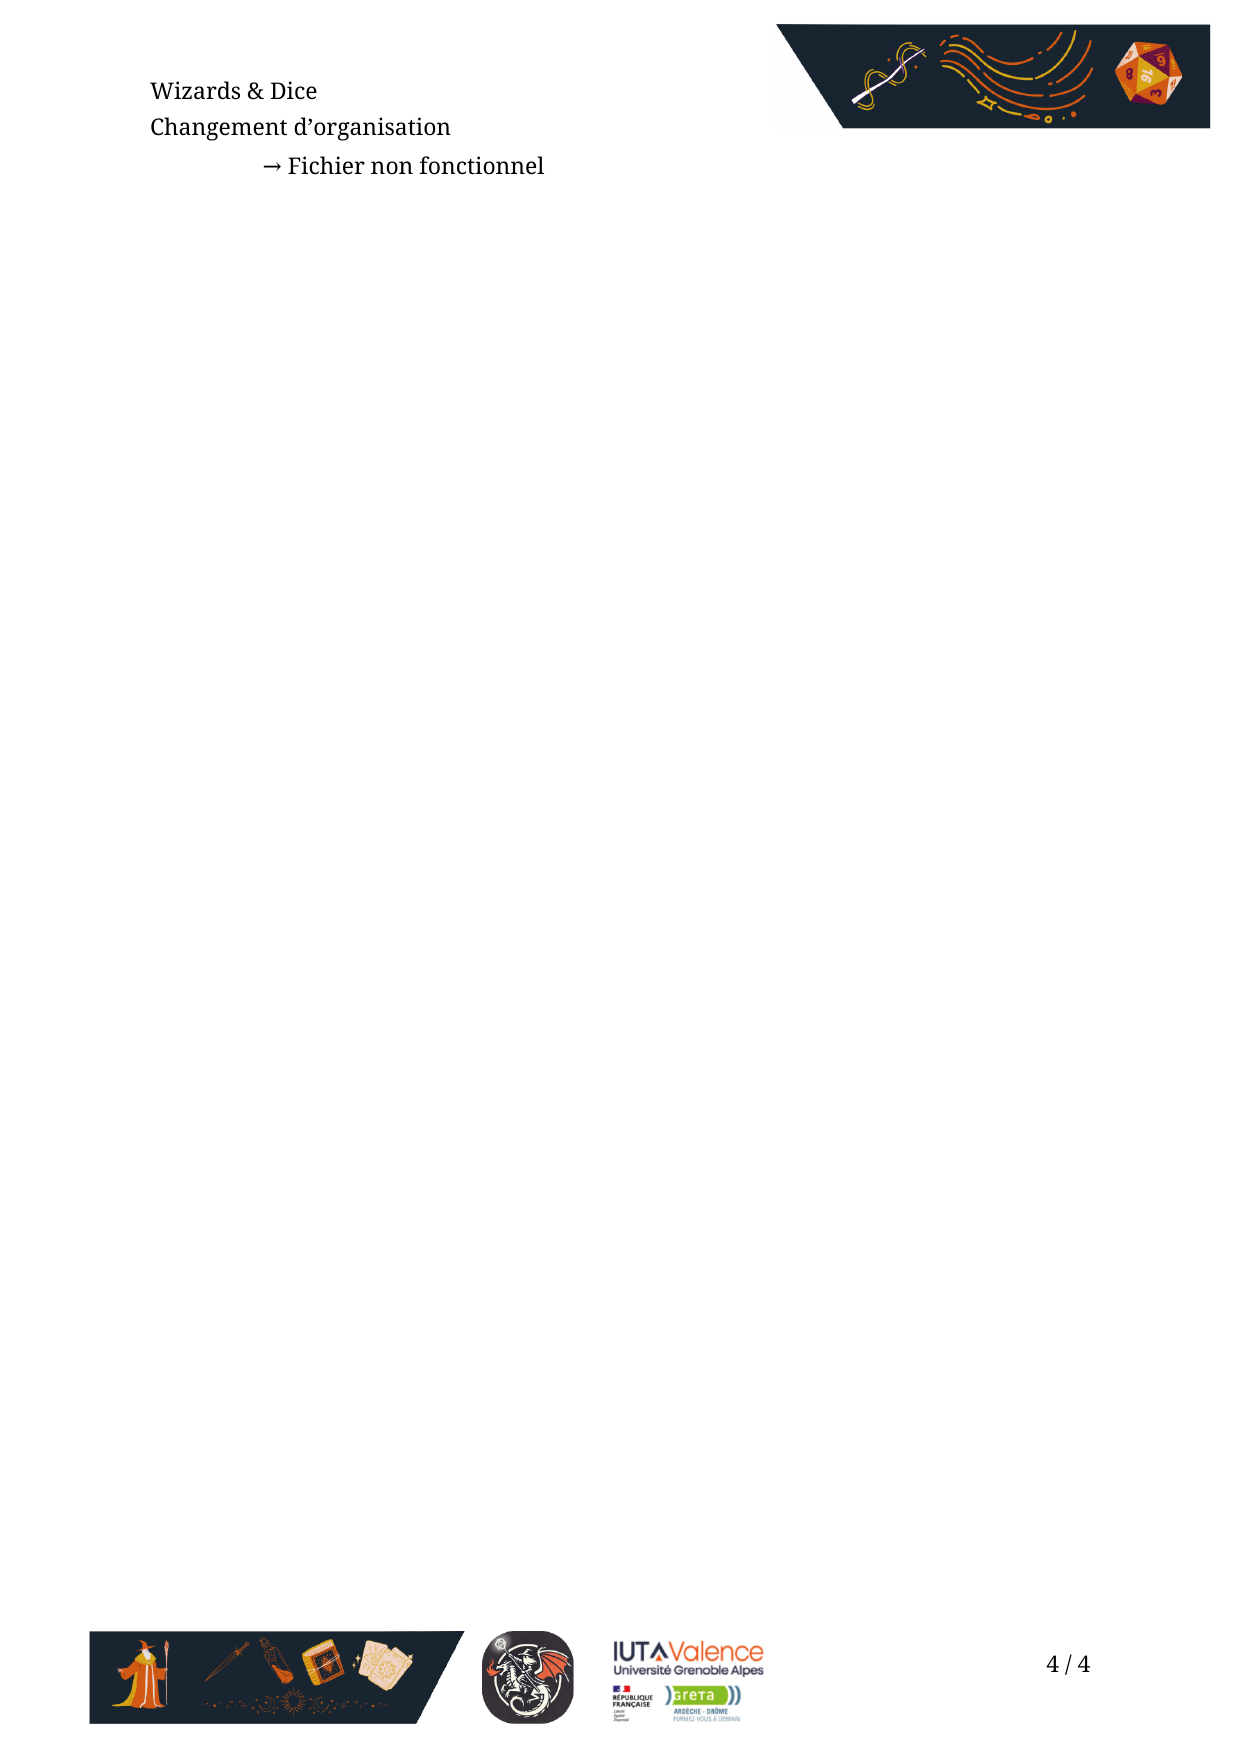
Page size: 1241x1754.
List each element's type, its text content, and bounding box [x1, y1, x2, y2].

picture [771, 21, 1218, 131]
picture [81, 1620, 788, 1733]
list → Fichier non fonctionnel [225, 150, 1090, 181]
